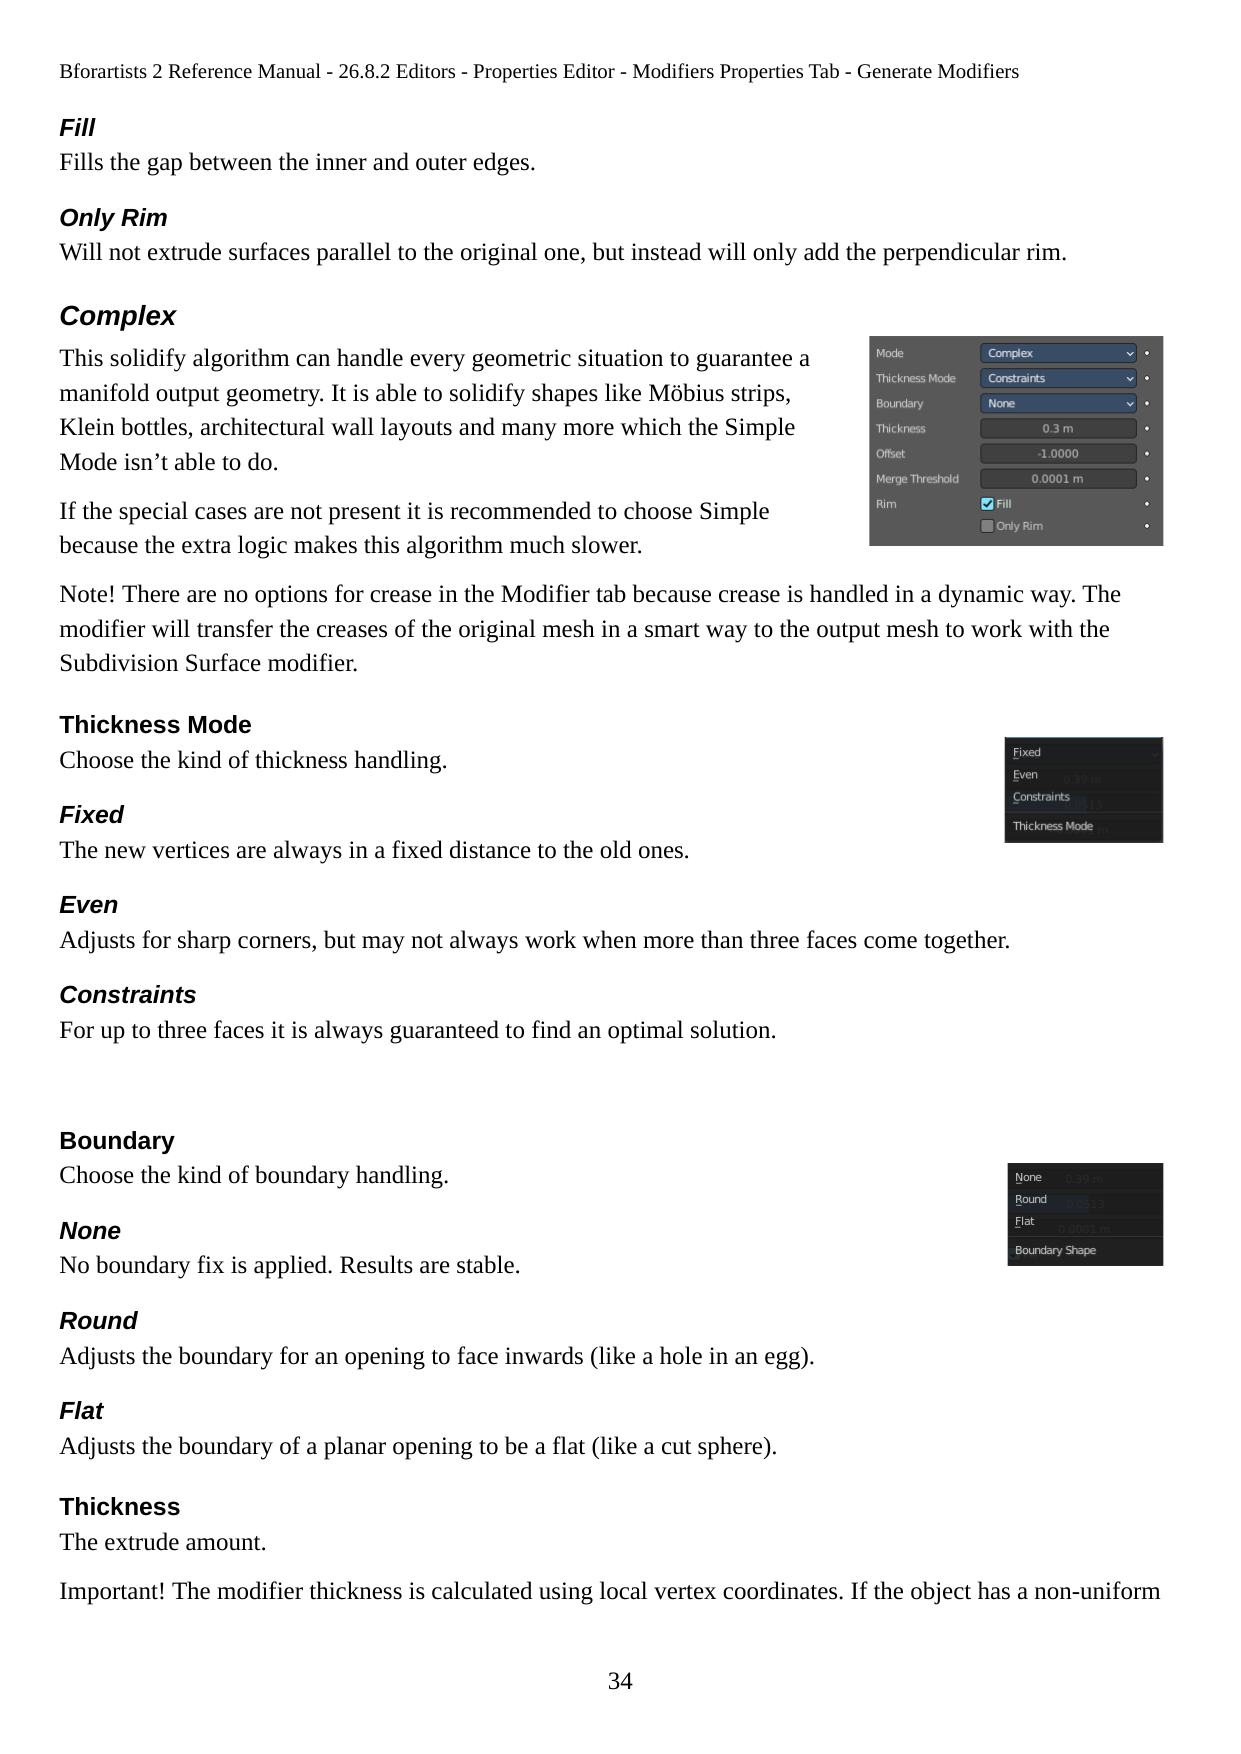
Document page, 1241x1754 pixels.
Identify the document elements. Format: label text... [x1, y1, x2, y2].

text No boundary fix is applied. Results are stable. [59, 1251, 1181, 1279]
text The extrude amount. [59, 1527, 1181, 1556]
text Fills the gap between the inner and outer edges. [59, 147, 1181, 176]
subtitle Even [59, 890, 1181, 919]
text The new vertices are always in a fixed distance to the old ones. [59, 835, 1181, 864]
text If the special cases are not present it is recommended to choose Simple because the extra logic makes this algorithm much slower. [59, 496, 1181, 559]
text Adjusts the boundary of a planar opening to be a flat (like a cut sphere). [59, 1431, 1181, 1459]
text Note! There are no options for crease in the Modifier tab because crease is handled in a dynamic way. The modifier will transfer the creases of the original mesh in a smart way to the output mesh to work with the Subdivision Surface modifier. [59, 579, 1181, 677]
text Important! The modifier thickness is calculated using local vertex coordinates. If the object has a non-uniform [59, 1576, 1181, 1605]
subtitle Thickness Mode [59, 710, 1181, 738]
subtitle None [59, 1216, 1007, 1244]
subtitle Flat [59, 1396, 1181, 1424]
text Will not extrude surfaces parallel to the original one, but instead will only add the perpendicular rim. [59, 237, 1181, 266]
text This solidify algorithm can handle every geometric situation to guarantee a manifold output geometry. It is able to solidify shapes like Möbius strips, Klein bottles, architectural wall layouts and many more which the Simple Mode isn’t able to do. [59, 343, 869, 476]
subtitle Only Rim [59, 203, 1181, 231]
subtitle Fixed [59, 800, 1004, 829]
subtitle Boundary [59, 1126, 1181, 1154]
text Adjusts for sharp corners, but may not always work when more than three faces come together. [59, 925, 1181, 954]
picture [869, 336, 1164, 546]
subtitle Complex [59, 299, 1181, 331]
subtitle [1164, 800, 1181, 829]
picture [1004, 737, 1164, 843]
text Choose the kind of thickness handling. [59, 745, 1004, 773]
subtitle Constraints [59, 980, 1181, 1009]
subtitle Fill [59, 113, 1181, 141]
subtitle [1164, 1216, 1181, 1244]
text Adjusts the boundary for an opening to face inwards (like a hole in an egg). [59, 1341, 1181, 1369]
text For up to three faces it is always guaranteed to find an optimal solution. [59, 1015, 1181, 1044]
subtitle Thickness [59, 1492, 1181, 1521]
picture [1007, 1163, 1164, 1266]
text Choose the kind of boundary handling. [59, 1161, 1181, 1189]
subtitle Round [59, 1306, 1181, 1334]
